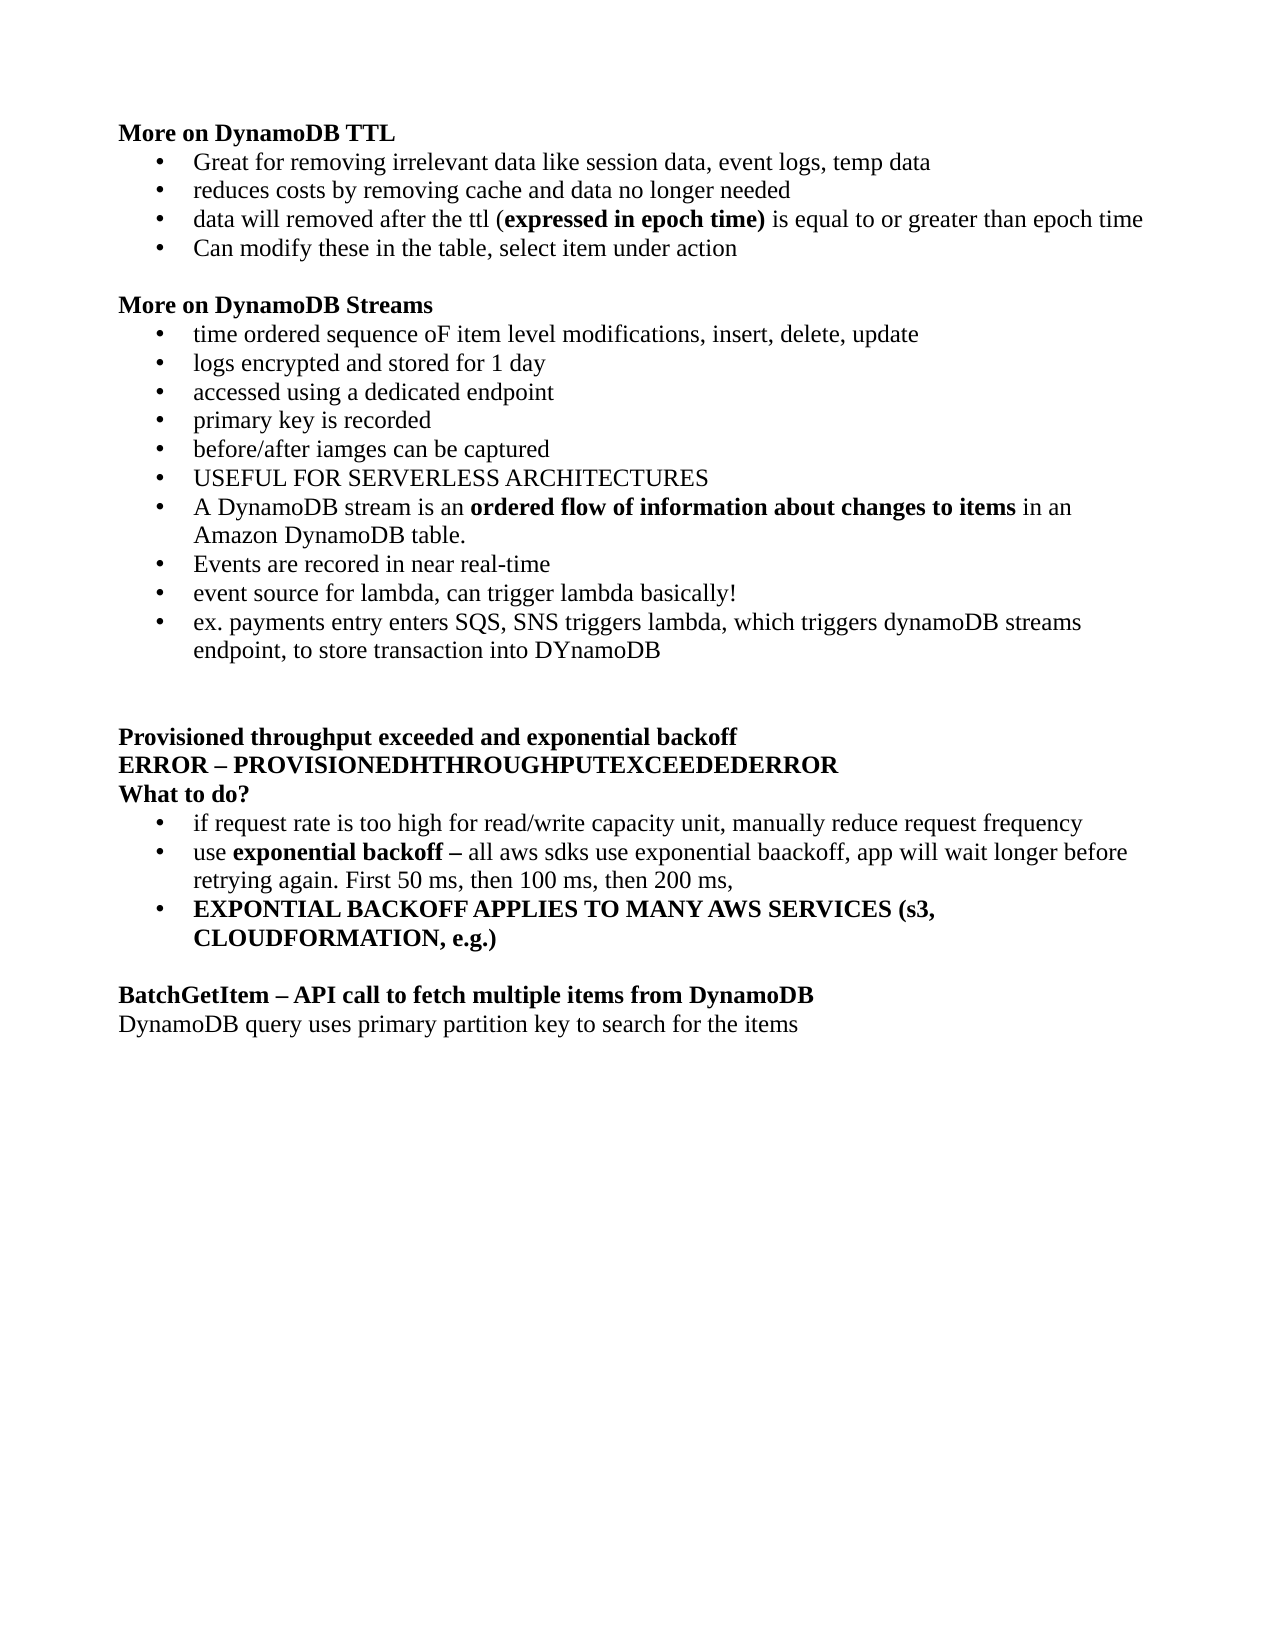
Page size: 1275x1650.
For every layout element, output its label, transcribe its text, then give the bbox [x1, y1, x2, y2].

list Events are recored in near real-time [156, 549, 1157, 578]
list A DynamoDB stream is an ordered flow of information about changes to items in an Amazon DynamoDB table. [156, 492, 1157, 549]
text More on DynamoDB Streams [118, 291, 1157, 319]
list logs encrypted and stored for 1 day [156, 348, 1157, 377]
text DynamoDB query uses primary partition key to search for the items [118, 1009, 1157, 1038]
list if request rate is too high for read/write capacity unit, manually reduce request frequency [156, 808, 1157, 837]
list EXPONTIAL BACKOFF APPLIES TO MANY AWS SERVICES (s3, CLOUDFORMATION, e.g.) [156, 894, 1157, 952]
text What to do? [118, 779, 1157, 808]
list ex. payments entry enters SQS, SNS triggers lambda, which triggers dynamoDB streams endpoint, to store transaction into DYnamoDB [156, 607, 1157, 664]
text BatchGetItem – API call to fetch multiple items from DynamoDB [118, 981, 1157, 1009]
list event source for lambda, can trigger lambda basically! [156, 578, 1157, 607]
text More on DynamoDB TTL [118, 118, 1157, 147]
list reduces costs by removing cache and data no longer needed [156, 176, 1157, 204]
text Provisioned throughput exceeded and exponential backoff [118, 722, 1157, 751]
list Can modify these in the table, select item under action [156, 233, 1157, 262]
list USEFUL FOR SERVERLESS ARCHITECTURES [156, 463, 1157, 492]
list time ordered sequence oF item level modifications, insert, delete, update [156, 319, 1157, 348]
list before/after iamges can be captured [156, 434, 1157, 463]
list Great for removing irrelevant data like session data, event logs, temp data [156, 147, 1157, 176]
list accessed using a dedicated endpoint [156, 377, 1157, 406]
list use exponential backoff – all aws sdks use exponential baackoff, app will wait longer before retrying again. First 50 ms, then 100 ms, then 200 ms, [156, 837, 1157, 894]
list data will removed after the ttl (expressed in epoch time) is equal to or greater than epoch time [156, 204, 1157, 233]
text ERROR – PROVISIONEDHTHROUGHPUTEXCEEDEDERROR [118, 751, 1157, 779]
list primary key is recorded [156, 406, 1157, 434]
